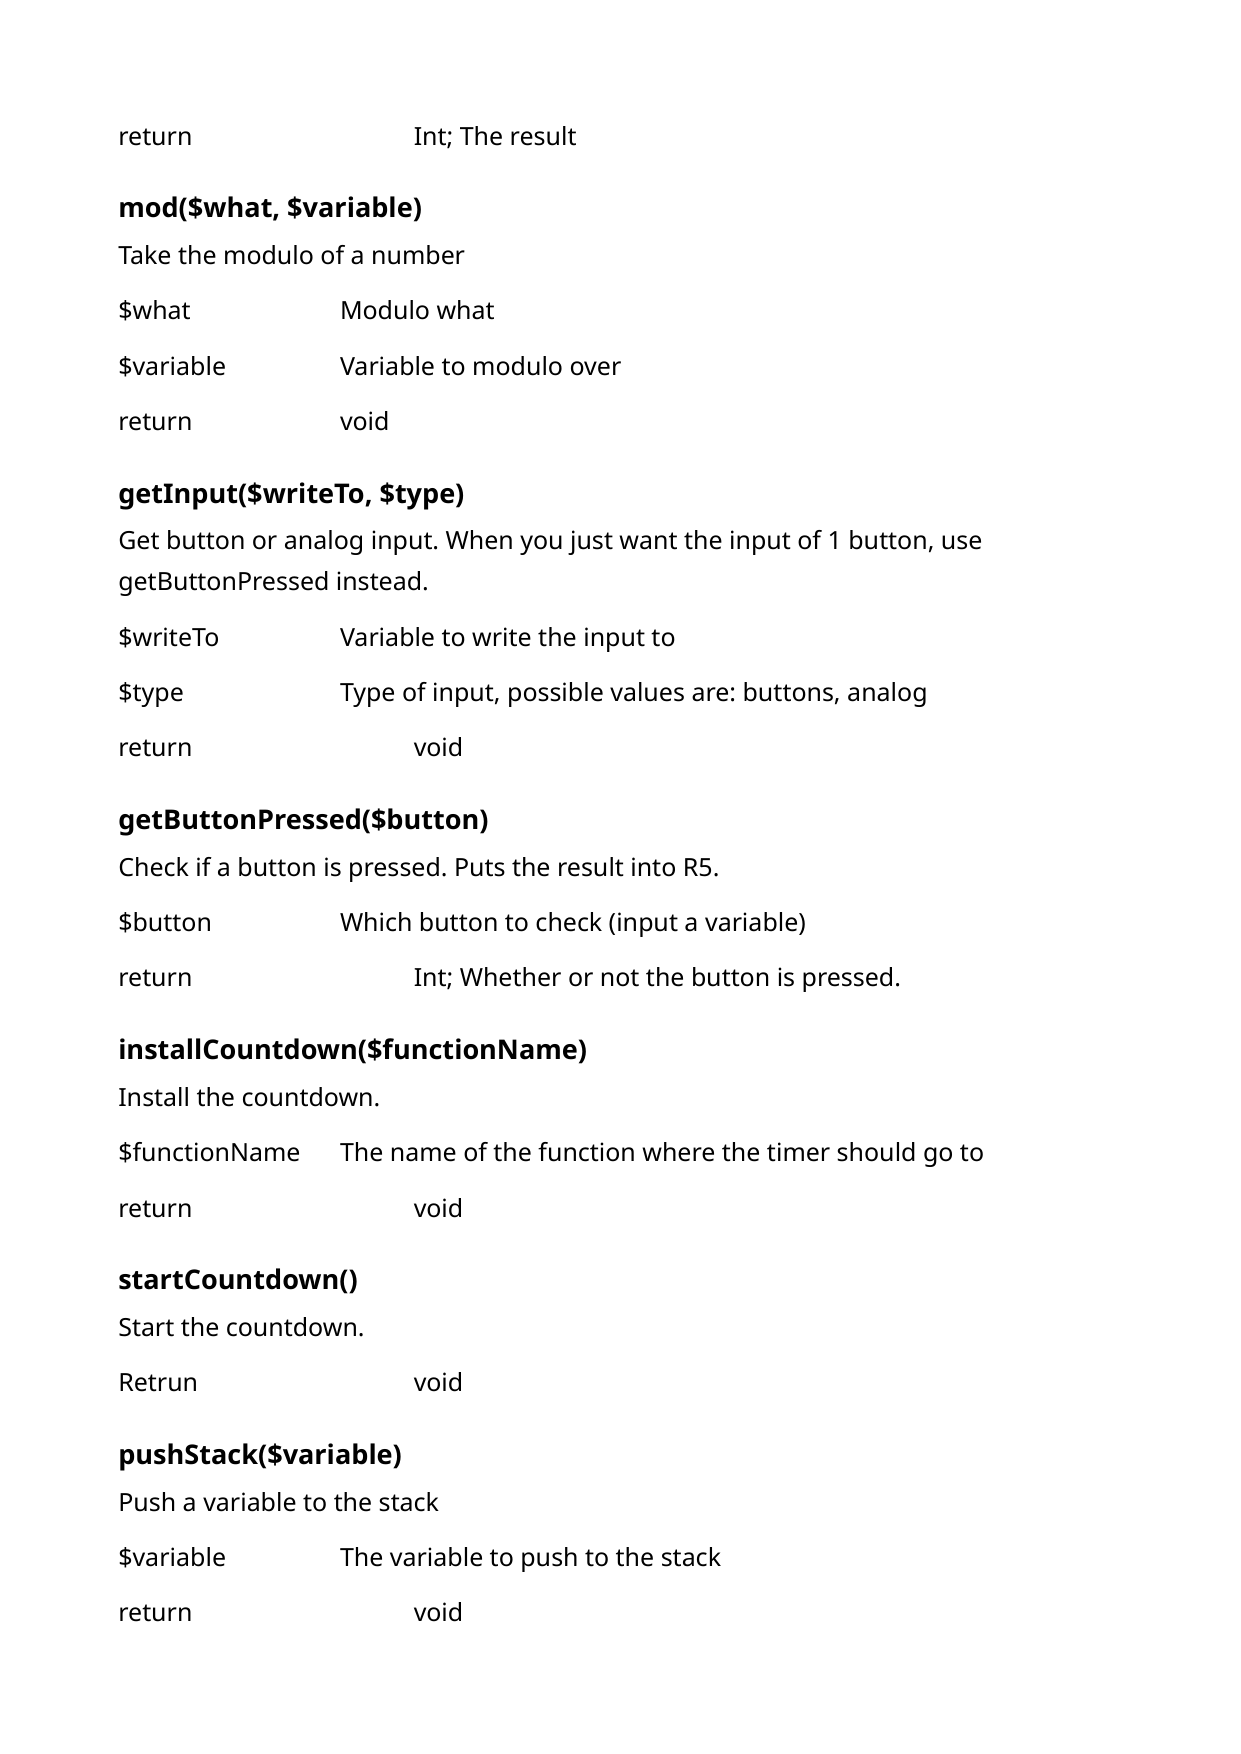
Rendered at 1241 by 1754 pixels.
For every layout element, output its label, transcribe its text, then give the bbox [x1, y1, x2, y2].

subtitle getInput($writeTo, $type) [118, 404, 1122, 441]
text $variable Variable to modulo over [118, 278, 1122, 312]
text $type Type of input, possible values are: buttons, analog [118, 604, 1122, 638]
text Check if a button is pressed. Puts the result into R5. [118, 779, 1122, 813]
text return Int; Whether or not the button is pressed. [118, 890, 1122, 924]
subtitle installCountdown($functionName) [118, 960, 1122, 997]
subtitle startCountdown() [118, 1190, 1122, 1227]
text $functionName The name of the function where the timer should go to [118, 1064, 1122, 1098]
text return void [118, 1120, 1122, 1154]
text Get button or analog input. When you just want the input of 1 button, use getButtonPressed instead. [118, 452, 1122, 527]
text $button Which button to check (input a variable) [118, 834, 1122, 868]
text $what Modulo what [118, 222, 1122, 256]
text $writeTo Variable to write the input to [118, 549, 1122, 583]
text return void [118, 659, 1122, 694]
text Take the modulo of a number [118, 167, 1122, 201]
text return void [118, 333, 1122, 367]
subtitle pushStack($variable) [118, 1365, 1122, 1402]
text Push a variable to the stack [118, 1414, 1122, 1448]
text Retrun void [118, 1294, 1122, 1328]
text $variable The variable to push to the stack [118, 1469, 1122, 1503]
text Install the countdown. [118, 1009, 1122, 1043]
text return void [118, 1524, 1122, 1559]
text Start the countdown. [118, 1239, 1122, 1273]
subtitle mod($what, $variable) [118, 118, 1122, 155]
subtitle getButtonPressed($button) [118, 730, 1122, 767]
